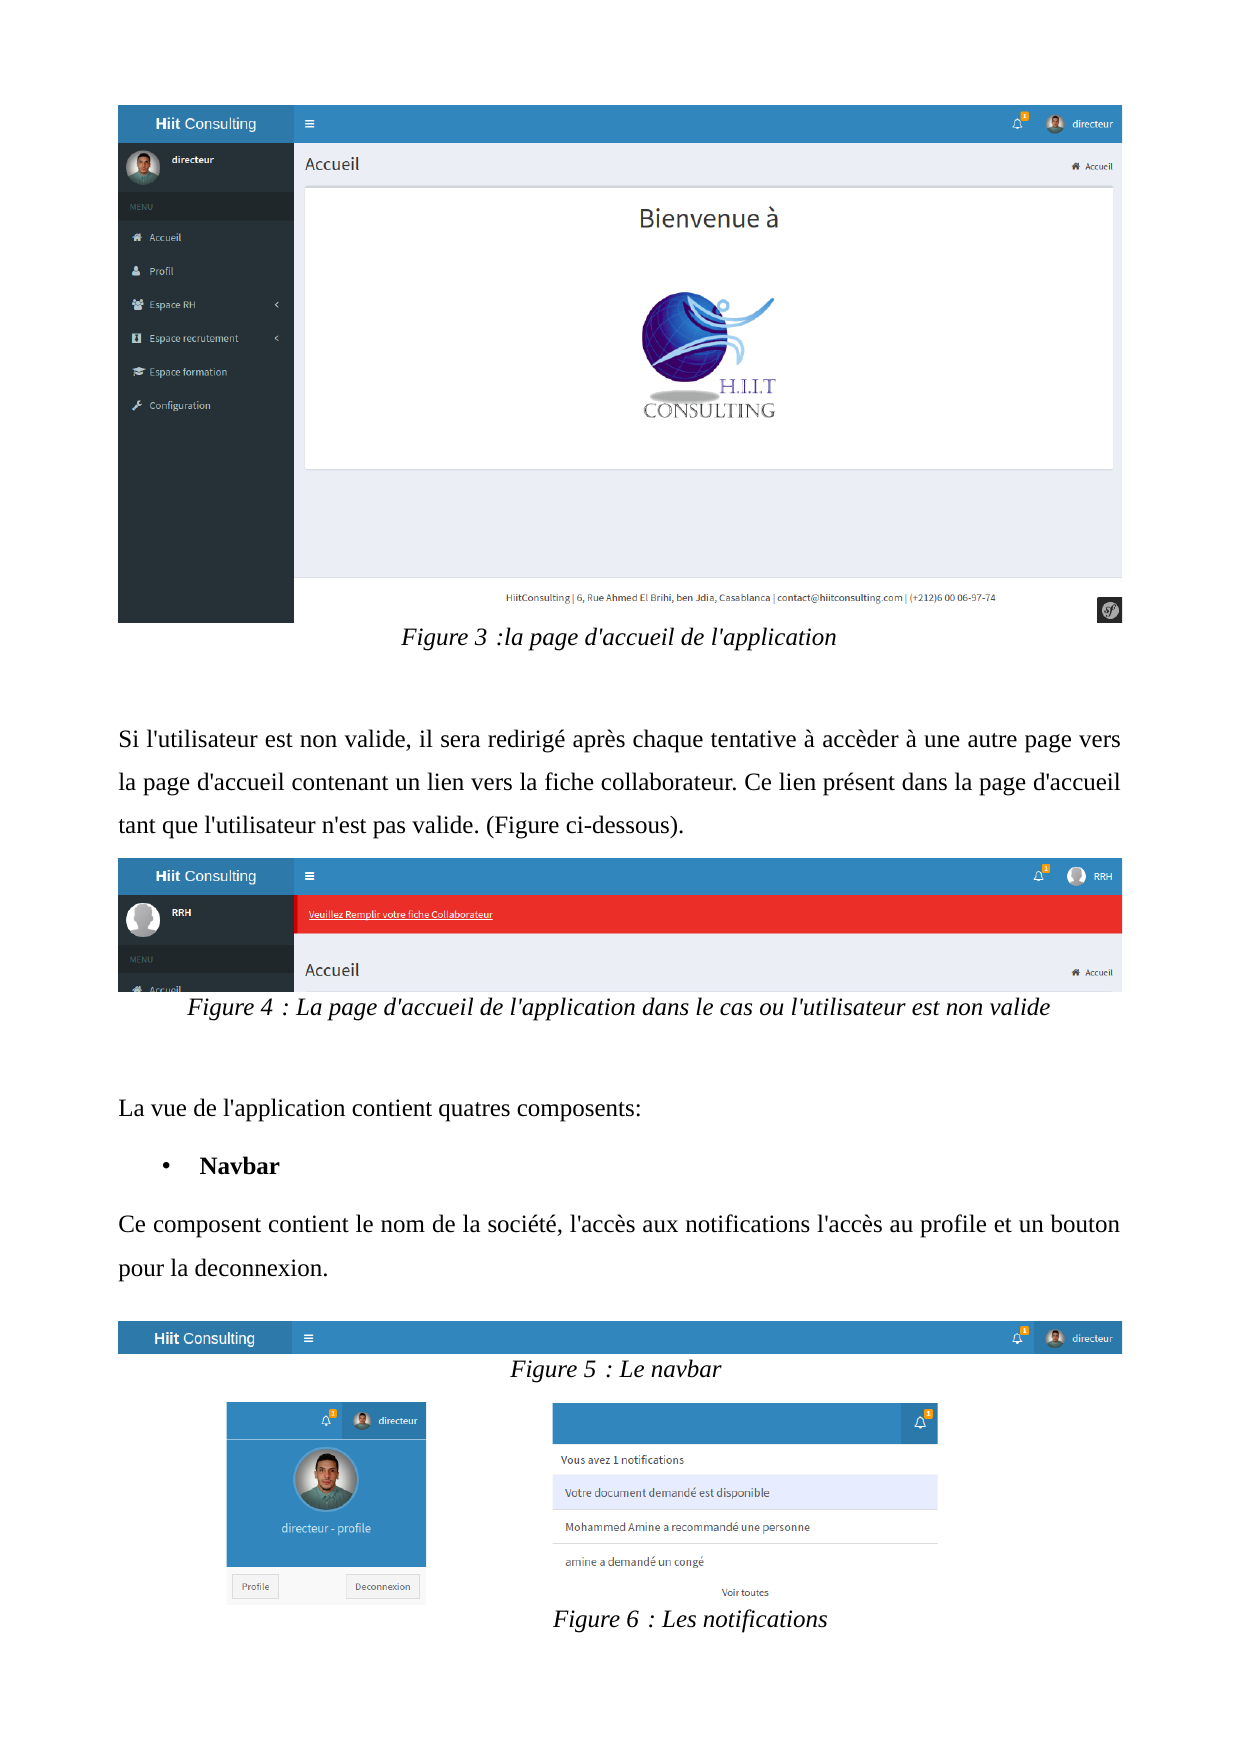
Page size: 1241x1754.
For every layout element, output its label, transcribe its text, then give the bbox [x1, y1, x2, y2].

text Figure 5 : Le navbar [118, 1354, 1122, 1383]
picture [118, 1321, 1123, 1354]
list Navbar [162, 1151, 1122, 1180]
text Figure 3 :la page d'accueil de l'application [118, 623, 1122, 651]
picture [226, 1402, 427, 1605]
text La vue de l'application contient quatres composents: [118, 1093, 1122, 1122]
picture [552, 1403, 938, 1605]
picture [118, 105, 1123, 623]
text Figure 6 : Les notifications [553, 1605, 938, 1633]
text Ce composent contient le nom de la société, l'accès aux notifications l'accès au profile et un bouton pour la deconnexion. [118, 1209, 1122, 1281]
picture [118, 858, 1123, 992]
text Figure 4 : La page d'accueil de l'application dans le cas ou l'utilisateur est non valide [118, 992, 1122, 1021]
text Si l'utilisateur est non valide, il sera redirigé après chaque tentative à accèder à une autre page vers la page d'accueil contenant un lien vers la fiche collaborateur. Ce lien présent dans la page d'accueil tant que l'utilisateur n'est pas valide. (Figure ci-dessous). [118, 724, 1122, 839]
